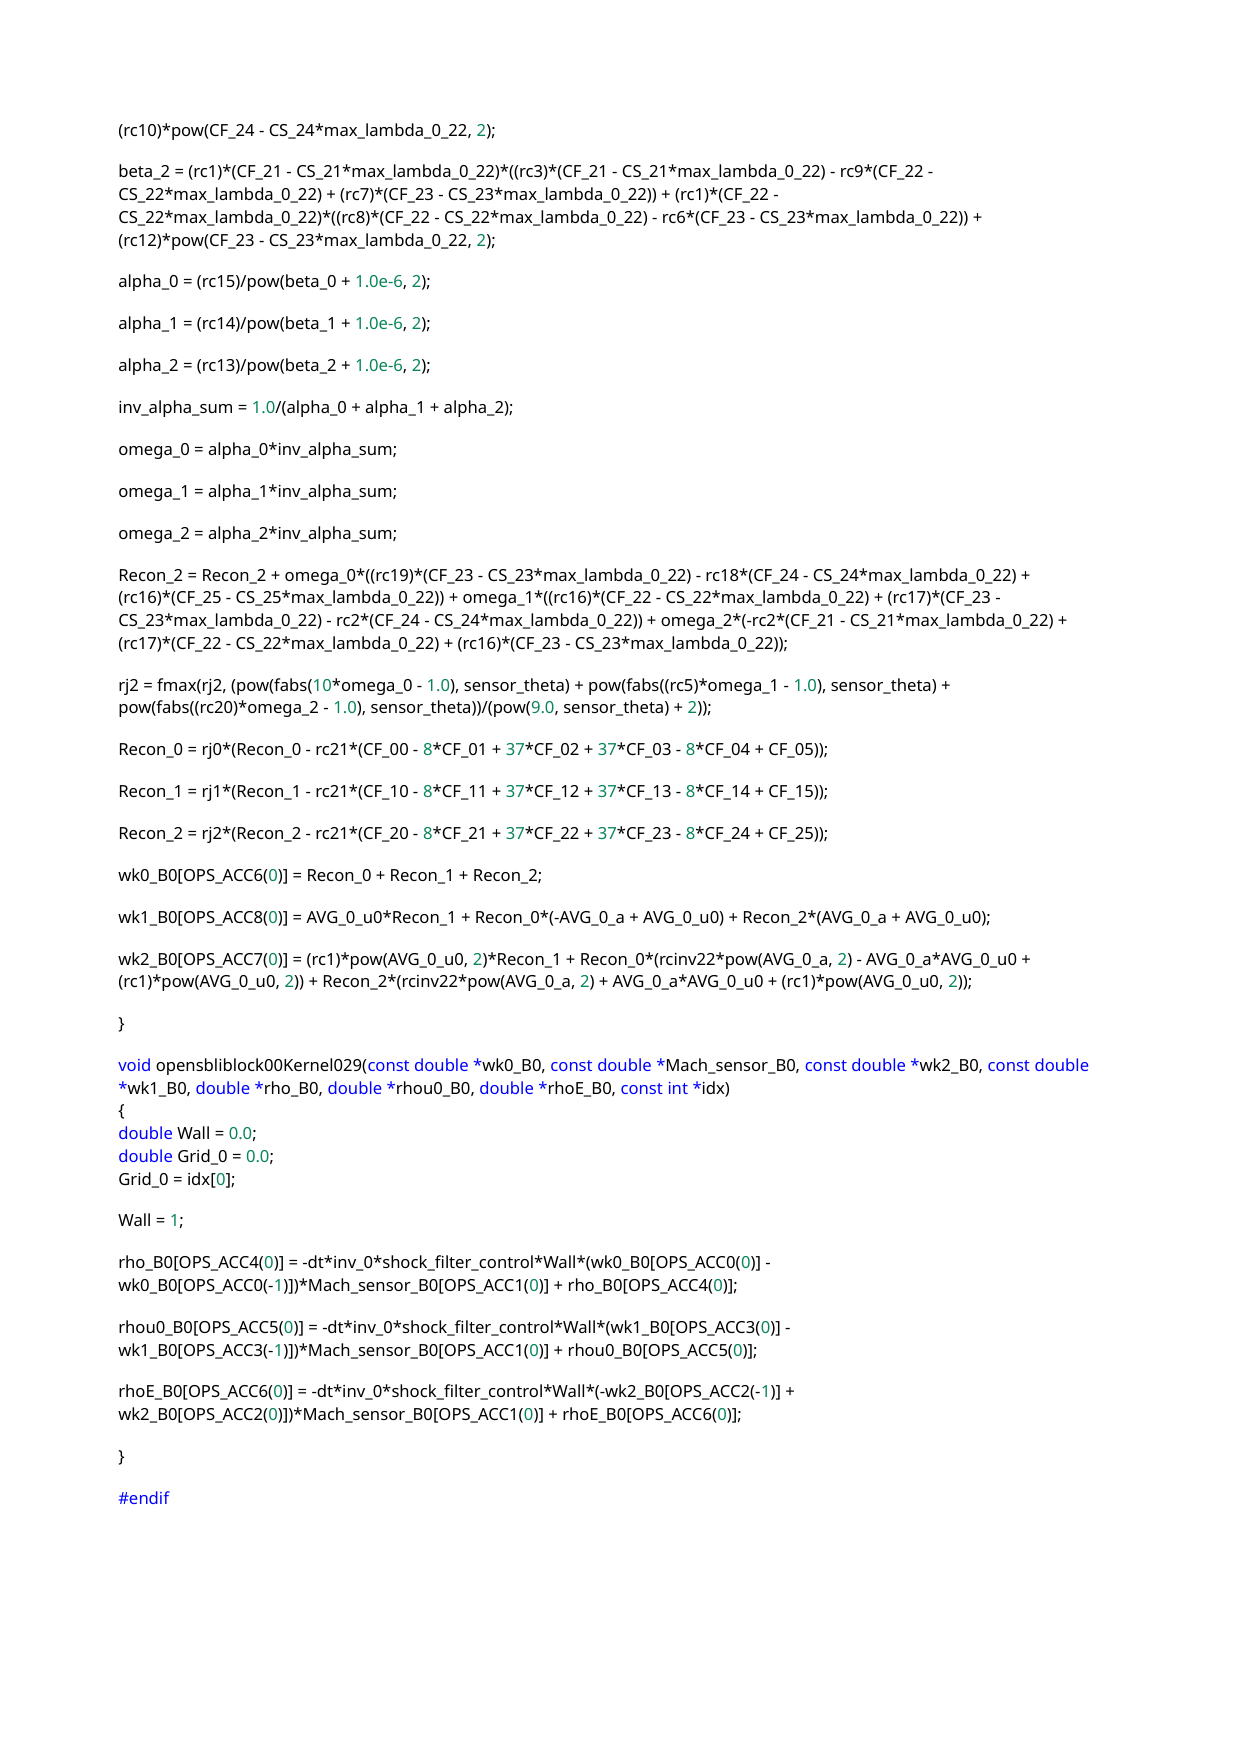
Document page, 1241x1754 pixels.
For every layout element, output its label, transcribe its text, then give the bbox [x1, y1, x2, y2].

text wk2_B0[OPS_ACC7(0)] = (rc1)*pow(AVG_0_u0, 2)*Recon_1 + Recon_0*(rcinv22*pow(AVG_0_a, 2) - AVG_0_a*AVG_0_u0 + [118, 947, 1122, 970]
text alpha_0 = (rc15)/pow(beta_0 + 1.0e-6, 2); [118, 270, 1122, 293]
text rho_B0[OPS_ACC4(0)] = -dt*inv_0*shock_filter_control*Wall*(wk0_B0[OPS_ACC0(0)] - [118, 1251, 1122, 1273]
text rhoE_B0[OPS_ACC6(0)] = -dt*inv_0*shock_filter_control*Wall*(-wk2_B0[OPS_ACC2(-1)] + [118, 1380, 1122, 1403]
text double Wall = 0.0; [118, 1122, 1122, 1144]
text Recon_2 = Recon_2 + omega_0*((rc19)*(CF_23 - CS_23*max_lambda_0_22) - rc18*(CF_24 - CS_24*max_lambda_0_22) + [118, 563, 1122, 586]
text *wk1_B0, double *rho_B0, double *rhou0_B0, double *rhoE_B0, const int *idx) [118, 1076, 1122, 1099]
text Recon_0 = rj0*(Recon_0 - rc21*(CF_00 - 8*CF_01 + 37*CF_02 + 37*CF_03 - 8*CF_04 + CF_05)); [118, 738, 1122, 760]
text omega_0 = alpha_0*inv_alpha_sum; [118, 437, 1122, 460]
text Recon_2 = rj2*(Recon_2 - rc21*(CF_20 - 8*CF_21 + 37*CF_22 + 37*CF_23 - 8*CF_24 + CF_25)); [118, 821, 1122, 844]
text #endif [118, 1486, 1122, 1509]
text } [118, 1012, 1122, 1034]
text alpha_1 = (rc14)/pow(beta_1 + 1.0e-6, 2); [118, 312, 1122, 334]
text beta_2 = (rc1)*(CF_21 - CS_21*max_lambda_0_22)*((rc3)*(CF_21 - CS_21*max_lambda_0_22) - rc9*(CF_22 - [118, 160, 1122, 183]
text (rc1)*pow(AVG_0_u0, 2)) + Recon_2*(rcinv22*pow(AVG_0_a, 2) + AVG_0_a*AVG_0_u0 + (rc1)*pow(AVG_0_u0, 2)); [118, 970, 1122, 992]
text Wall = 1; [118, 1209, 1122, 1232]
text pow(fabs((rc20)*omega_2 - 1.0), sensor_theta))/(pow(9.0, sensor_theta) + 2)); [118, 696, 1122, 718]
text CS_22*max_lambda_0_22) + (rc7)*(CF_23 - CS_23*max_lambda_0_22)) + (rc1)*(CF_22 - [118, 183, 1122, 205]
text wk1_B0[OPS_ACC3(-1)])*Mach_sensor_B0[OPS_ACC1(0)] + rhou0_B0[OPS_ACC5(0)]; [118, 1338, 1122, 1361]
text wk1_B0[OPS_ACC8(0)] = AVG_0_u0*Recon_1 + Recon_0*(-AVG_0_a + AVG_0_u0) + Recon_2*(AVG_0_a + AVG_0_u0); [118, 905, 1122, 928]
text CS_23*max_lambda_0_22) - rc2*(CF_24 - CS_24*max_lambda_0_22)) + omega_2*(-rc2*(CF_21 - CS_21*max_lambda_0_22) + [118, 608, 1122, 631]
text Grid_0 = idx[0]; [118, 1167, 1122, 1190]
text CS_22*max_lambda_0_22)*((rc8)*(CF_22 - CS_22*max_lambda_0_22) - rc6*(CF_23 - CS_23*max_lambda_0_22)) + [118, 205, 1122, 228]
text (rc12)*pow(CF_23 - CS_23*max_lambda_0_22, 2); [118, 228, 1122, 251]
text rhou0_B0[OPS_ACC5(0)] = -dt*inv_0*shock_filter_control*Wall*(wk1_B0[OPS_ACC3(0)] - [118, 1315, 1122, 1338]
text Recon_1 = rj1*(Recon_1 - rc21*(CF_10 - 8*CF_11 + 37*CF_12 + 37*CF_13 - 8*CF_14 + CF_15)); [118, 779, 1122, 802]
text (rc16)*(CF_25 - CS_25*max_lambda_0_22)) + omega_1*((rc16)*(CF_22 - CS_22*max_lambda_0_22) + (rc17)*(CF_23 - [118, 586, 1122, 608]
text void opensbliblock00Kernel029(const double *wk0_B0, const double *Mach_sensor_B0, const double *wk2_B0, const double [118, 1053, 1122, 1076]
text rj2 = fmax(rj2, (pow(fabs(10*omega_0 - 1.0), sensor_theta) + pow(fabs((rc5)*omega_1 - 1.0), sensor_theta) + [118, 673, 1122, 696]
text wk0_B0[OPS_ACC0(-1)])*Mach_sensor_B0[OPS_ACC1(0)] + rho_B0[OPS_ACC4(0)]; [118, 1273, 1122, 1296]
text wk2_B0[OPS_ACC2(0)])*Mach_sensor_B0[OPS_ACC1(0)] + rhoE_B0[OPS_ACC6(0)]; [118, 1403, 1122, 1425]
text alpha_2 = (rc13)/pow(beta_2 + 1.0e-6, 2); [118, 354, 1122, 376]
text omega_1 = alpha_1*inv_alpha_sum; [118, 479, 1122, 502]
text inv_alpha_sum = 1.0/(alpha_0 + alpha_1 + alpha_2); [118, 396, 1122, 418]
text (rc10)*pow(CF_24 - CS_24*max_lambda_0_22, 2); [118, 118, 1122, 141]
text } [118, 1444, 1122, 1467]
text (rc17)*(CF_22 - CS_22*max_lambda_0_22) + (rc16)*(CF_23 - CS_23*max_lambda_0_22)); [118, 631, 1122, 654]
text double Grid_0 = 0.0; [118, 1144, 1122, 1167]
text wk0_B0[OPS_ACC6(0)] = Recon_0 + Recon_1 + Recon_2; [118, 863, 1122, 886]
text omega_2 = alpha_2*inv_alpha_sum; [118, 521, 1122, 544]
text { [118, 1099, 1122, 1122]
